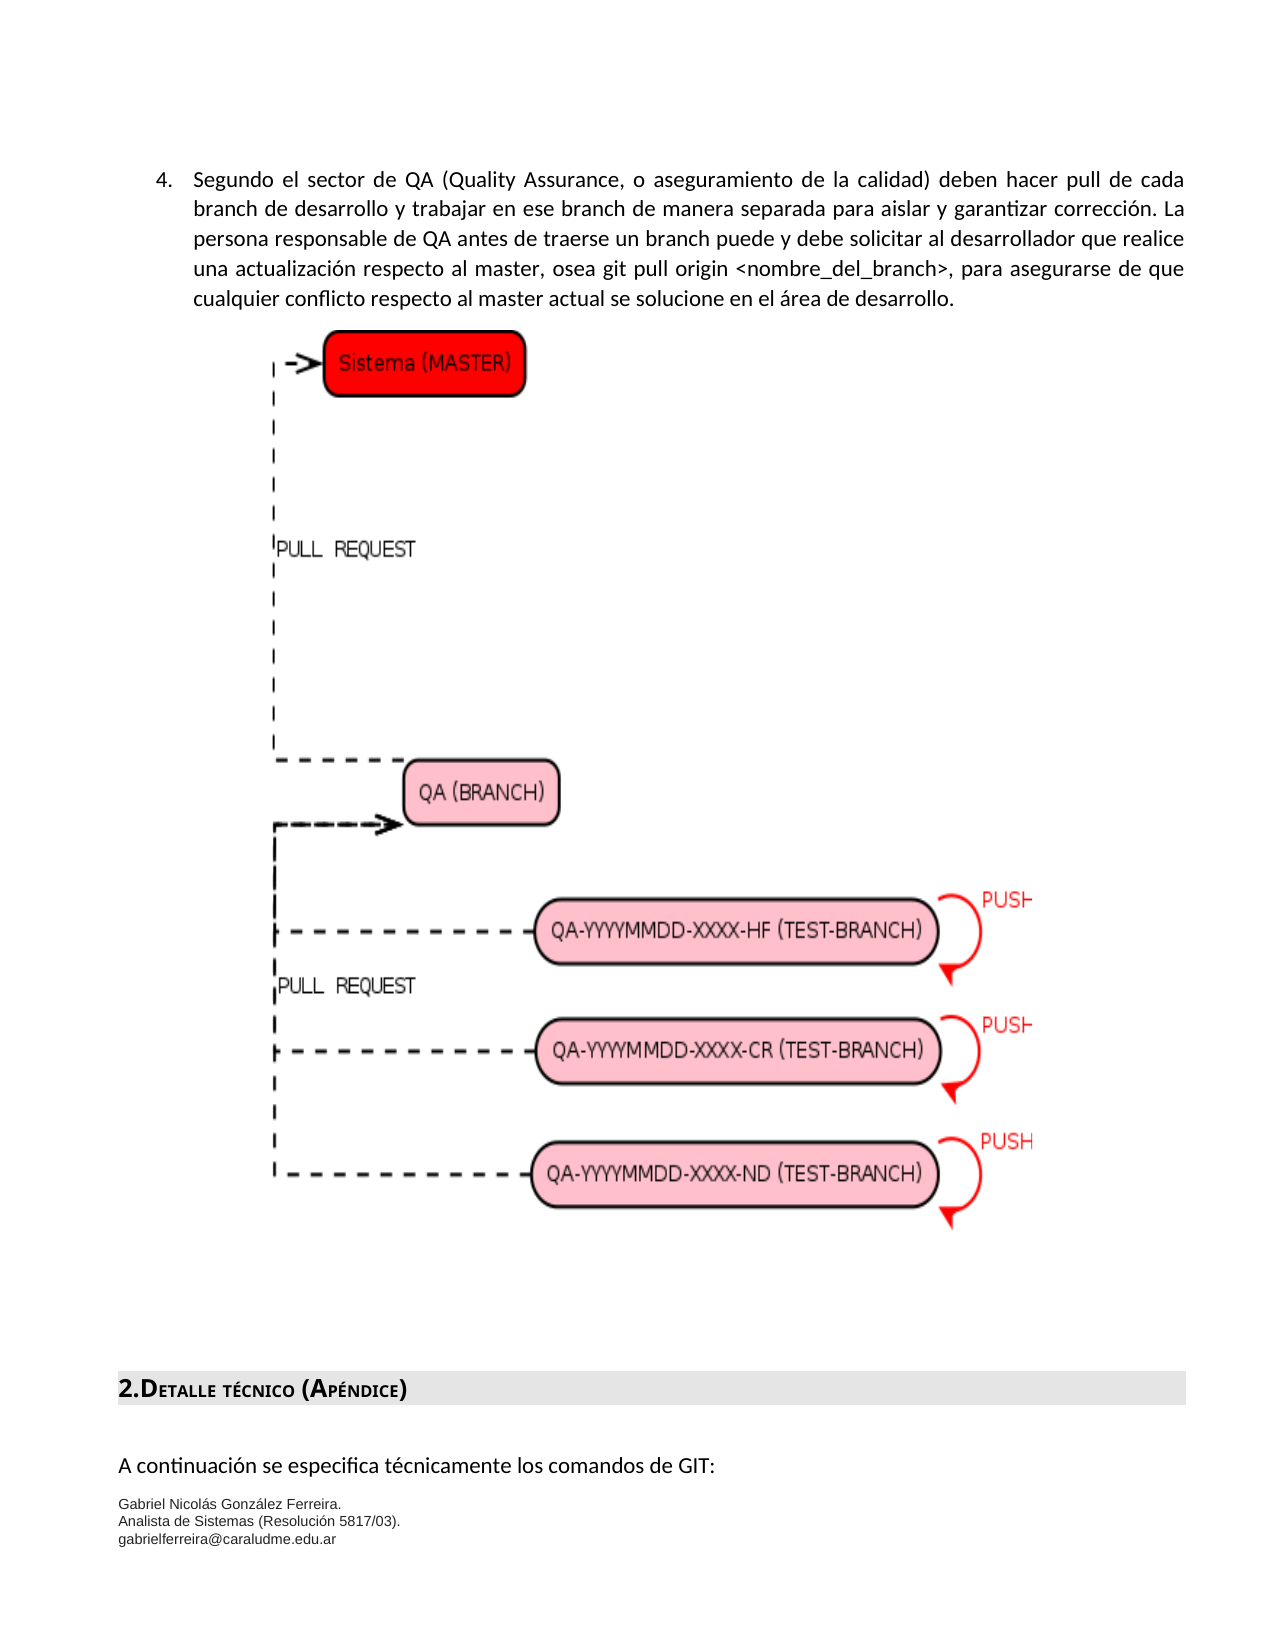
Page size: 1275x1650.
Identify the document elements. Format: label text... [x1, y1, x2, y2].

picture [272, 330, 1033, 1230]
list Segundo el sector de QA (Quality Assurance, o aseguramiento de la calidad) deben hacer pull de cada branch de desarrollo y trabajar en ese branch de manera separada para aislar y garantizar corrección. La persona responsable de QA antes de traerse un branch puede y debe solicitar al desarrollador que realice una actualización respecto al master, osea git pull origin <nombre_del_branch>, para asegurarse de que cualquier conflicto respecto al master actual se solucione en el área de desarrollo. [156, 165, 1186, 312]
text A continuación se especifica técnicamente los comandos de GIT: [118, 1451, 1186, 1479]
subtitle 2.Detalle técnico (Apéndice) [118, 1371, 1186, 1405]
